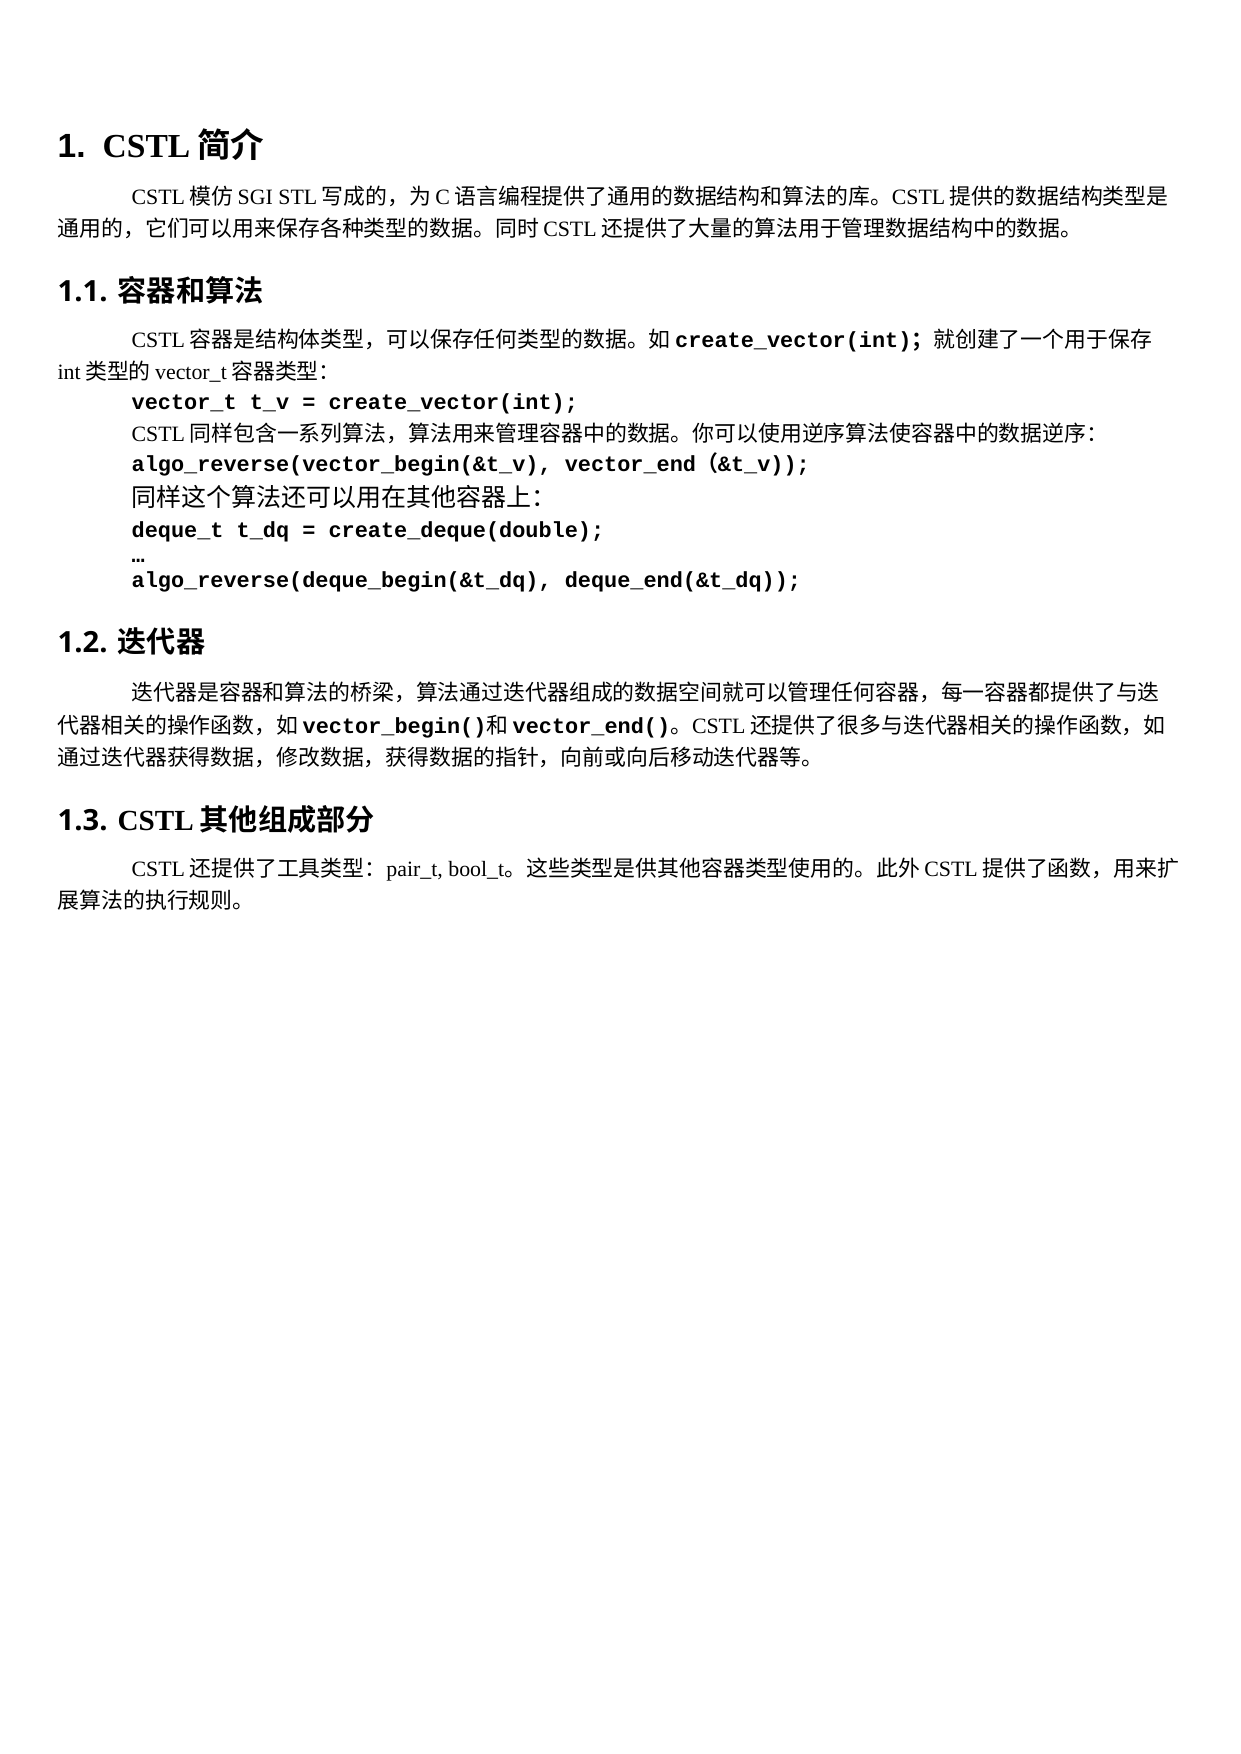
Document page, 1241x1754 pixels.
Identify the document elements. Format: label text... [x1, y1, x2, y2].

text algo_reverse(vector_begin(&t_v), vector_end（&t_v)); [57, 448, 1179, 478]
subtitle 迭代器 [57, 619, 1179, 661]
text 迭代器是容器和算法的桥梁，算法通过迭代器组成的数据空间就可以管理任何容器，每一容器都提供了与迭代器相关的操作函数，如vector_begin()和vector_end()。CSTL还提供了很多与迭代器相关的操作函数，如通过迭代器获得数据，修改数据，获得数据的指针，向前或向后移动迭代器等。 [57, 673, 1179, 771]
text vector_t t_v = create_vector(int); [57, 386, 1179, 416]
text 同样这个算法还可以用在其他容器上： [57, 478, 1179, 514]
subtitle CSTL其他组成部分 [57, 796, 1179, 839]
text deque_t t_dq = create_deque(double); [57, 514, 1179, 544]
text algo_reverse(deque_begin(&t_dq), deque_end(&t_dq)); [57, 569, 1179, 594]
subtitle CSTL简介 [57, 118, 1179, 167]
text … [57, 544, 1179, 569]
text CSTL容器是结构体类型，可以保存任何类型的数据。如create_vector(int)；就创建了一个用于保存int类型的vector_t容器类型： [57, 322, 1179, 386]
text CSTL模仿SGI STL写成的，为C语言编程提供了通用的数据结构和算法的库。CSTL提供的数据结构类型是通用的，它们可以用来保存各种类型的数据。同时CSTL还提供了大量的算法用于管理数据结构中的数据。 [57, 179, 1179, 242]
text CSTL还提供了工具类型：pair_t, bool_t。这些类型是供其他容器类型使用的。此外CSTL提供了函数，用来扩展算法的执行规则。 [57, 851, 1179, 914]
text CSTL同样包含一系列算法，算法用来管理容器中的数据。你可以使用逆序算法使容器中的数据逆序： [57, 416, 1179, 448]
subtitle 容器和算法 [57, 267, 1179, 310]
